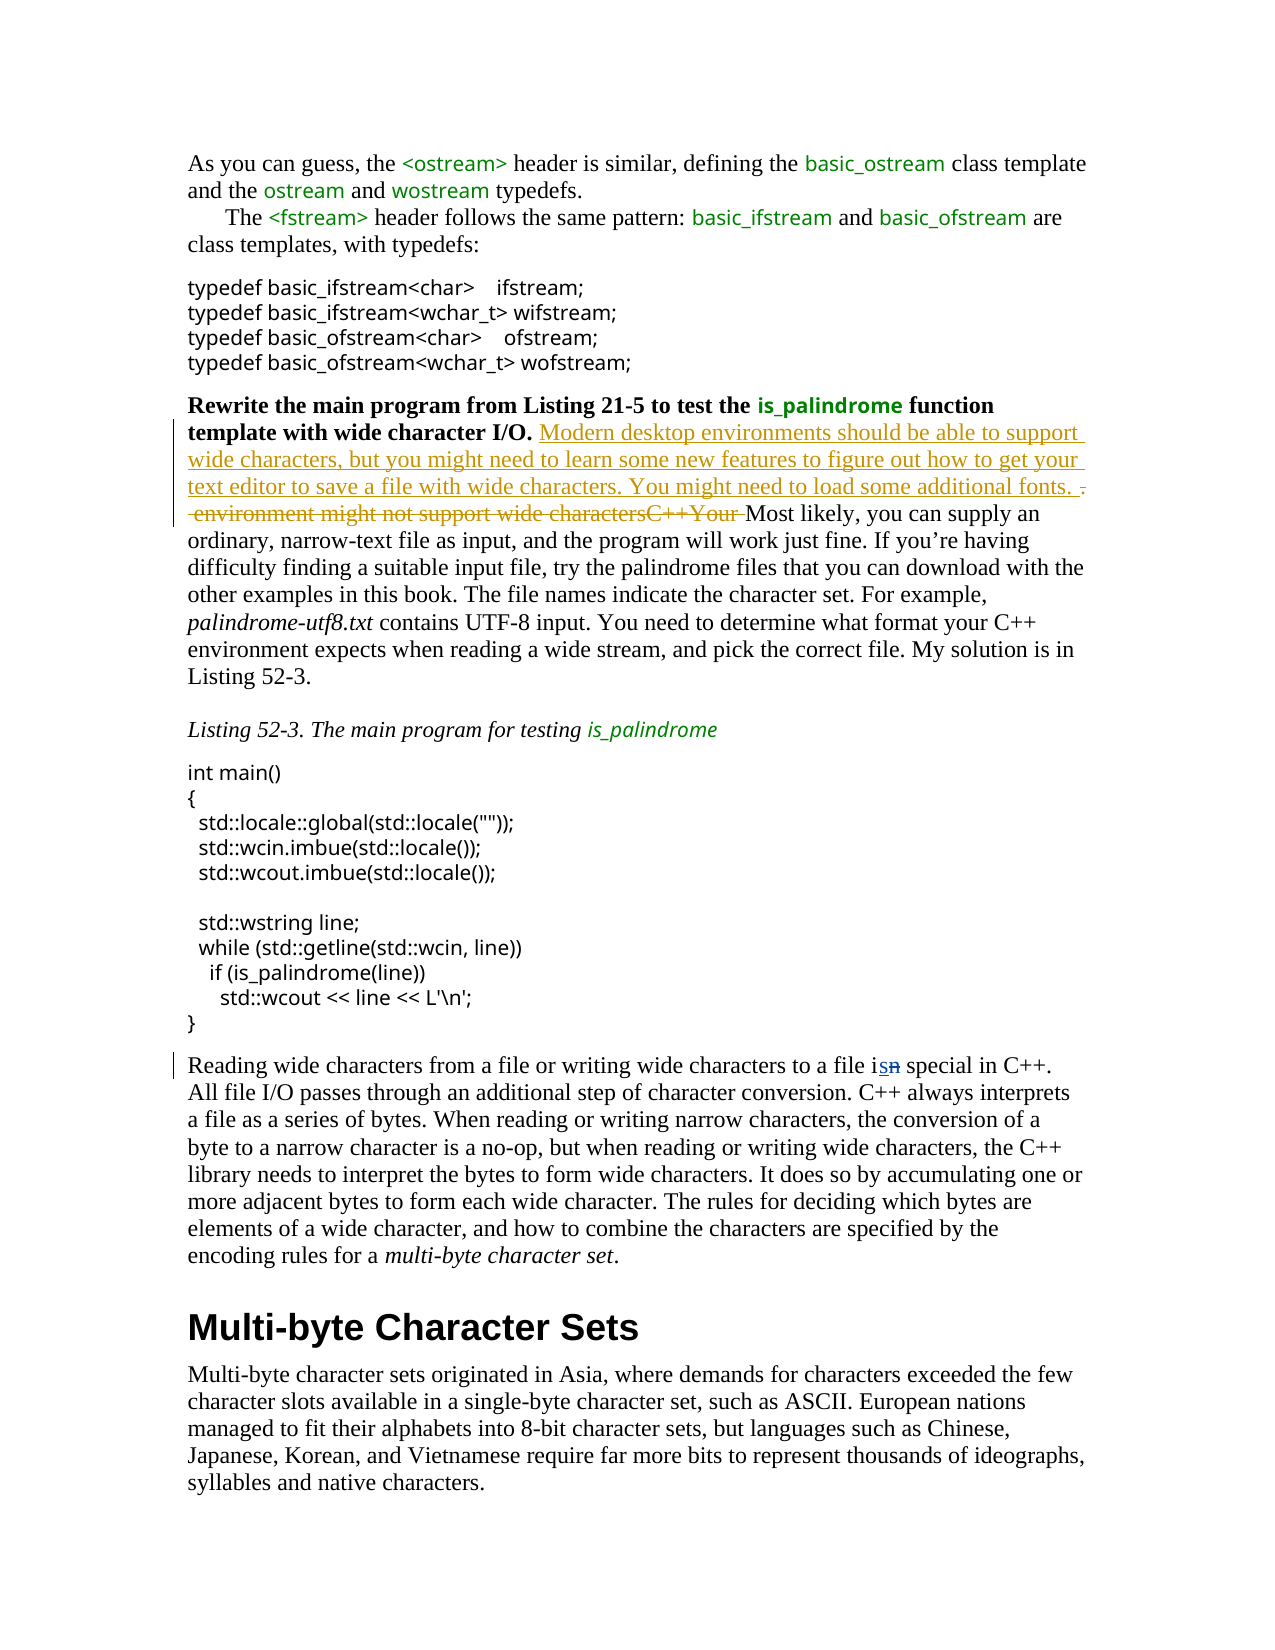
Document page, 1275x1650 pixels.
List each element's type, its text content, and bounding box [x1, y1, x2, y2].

text std::wstring line; [187, 910, 1072, 935]
subtitle Multi-byte Character Sets [187, 1306, 1087, 1348]
text As you can guess, the <ostream> header is similar, defining the basic_ostream class template and the ostream and wostream typedefs. [187, 150, 1087, 204]
text while (std::getline(std::wcin, line)) [187, 935, 1072, 960]
text Reading wide characters from a file or writing wide characters to a file is special in C++. All file I/O passes through an additional step of character conversion. C++ always interprets a file as a series of bytes. When reading or writing narrow characters, the conversion of a byte to a narrow character is a no-op, but when reading or writing wide characters, the C++ library needs to interpret the bytes to form wide characters. It does so by accumulating one or more adjacent bytes to form each wide character. The rules for deciding which bytes are elements of a wide character, and how to combine the characters are specified by the encoding rules for a multi-byte character set. [187, 1052, 1087, 1269]
text { [187, 785, 1072, 810]
text if (is_palindrome(line)) [187, 960, 1072, 985]
text typedef basic_ifstream<wchar_t> wifstream; [187, 300, 1072, 325]
text int main() [187, 760, 1072, 785]
text Listing 52-3. The main program for testing is_palindrome [187, 714, 1087, 744]
text std::wcout.imbue(std::locale()); [187, 860, 1072, 885]
text typedef basic_ifstream<char> ifstream; [187, 275, 1072, 300]
text std::wcout << line << L'\n'; [187, 985, 1072, 1010]
text The <fstream> header follows the same pattern: basic_ifstream and basic_ofstream are class templates, with typedefs: [187, 204, 1087, 258]
text typedef basic_ofstream<wchar_t> wofstream; [187, 350, 1072, 375]
text Rewrite the main program from Listing 21-5 to test the is_palindrome function template with wide character I/O. Modern desktop environments should be able to support wide characters, but you might need to learn some new features to figure out how to get your text editor to save a file with wide characters. You might need to load some additional fonts. Most likely, you can supply an ordinary, narrow-text file as input, and the program will work just fine. If you’re having difficulty finding a suitable input file, try the palindrome files that you can download with the other examples in this book. The file names indicate the character set. For example, palindrome-utf8.txt contains UTF-8 input. You need to determine what format your C++ environment expects when reading a wide stream, and pick the correct file. My solution is in Listing 52-3. [187, 392, 1087, 689]
text std::wcin.imbue(std::locale()); [187, 835, 1072, 860]
text } [187, 1010, 1072, 1035]
text Multi-byte character sets originated in Asia, where demands for characters exceeded the few character slots available in a single-byte character set, such as ASCII. European nations managed to fit their alphabets into 8-bit character sets, but languages such as Chinese, Japanese, Korean, and Vietnamese require far more bits to represent thousands of ideographs, syllables and native characters. [187, 1361, 1087, 1496]
text typedef basic_ofstream<char> ofstream; [187, 325, 1072, 350]
text std::locale::global(std::locale("")); [187, 810, 1072, 835]
